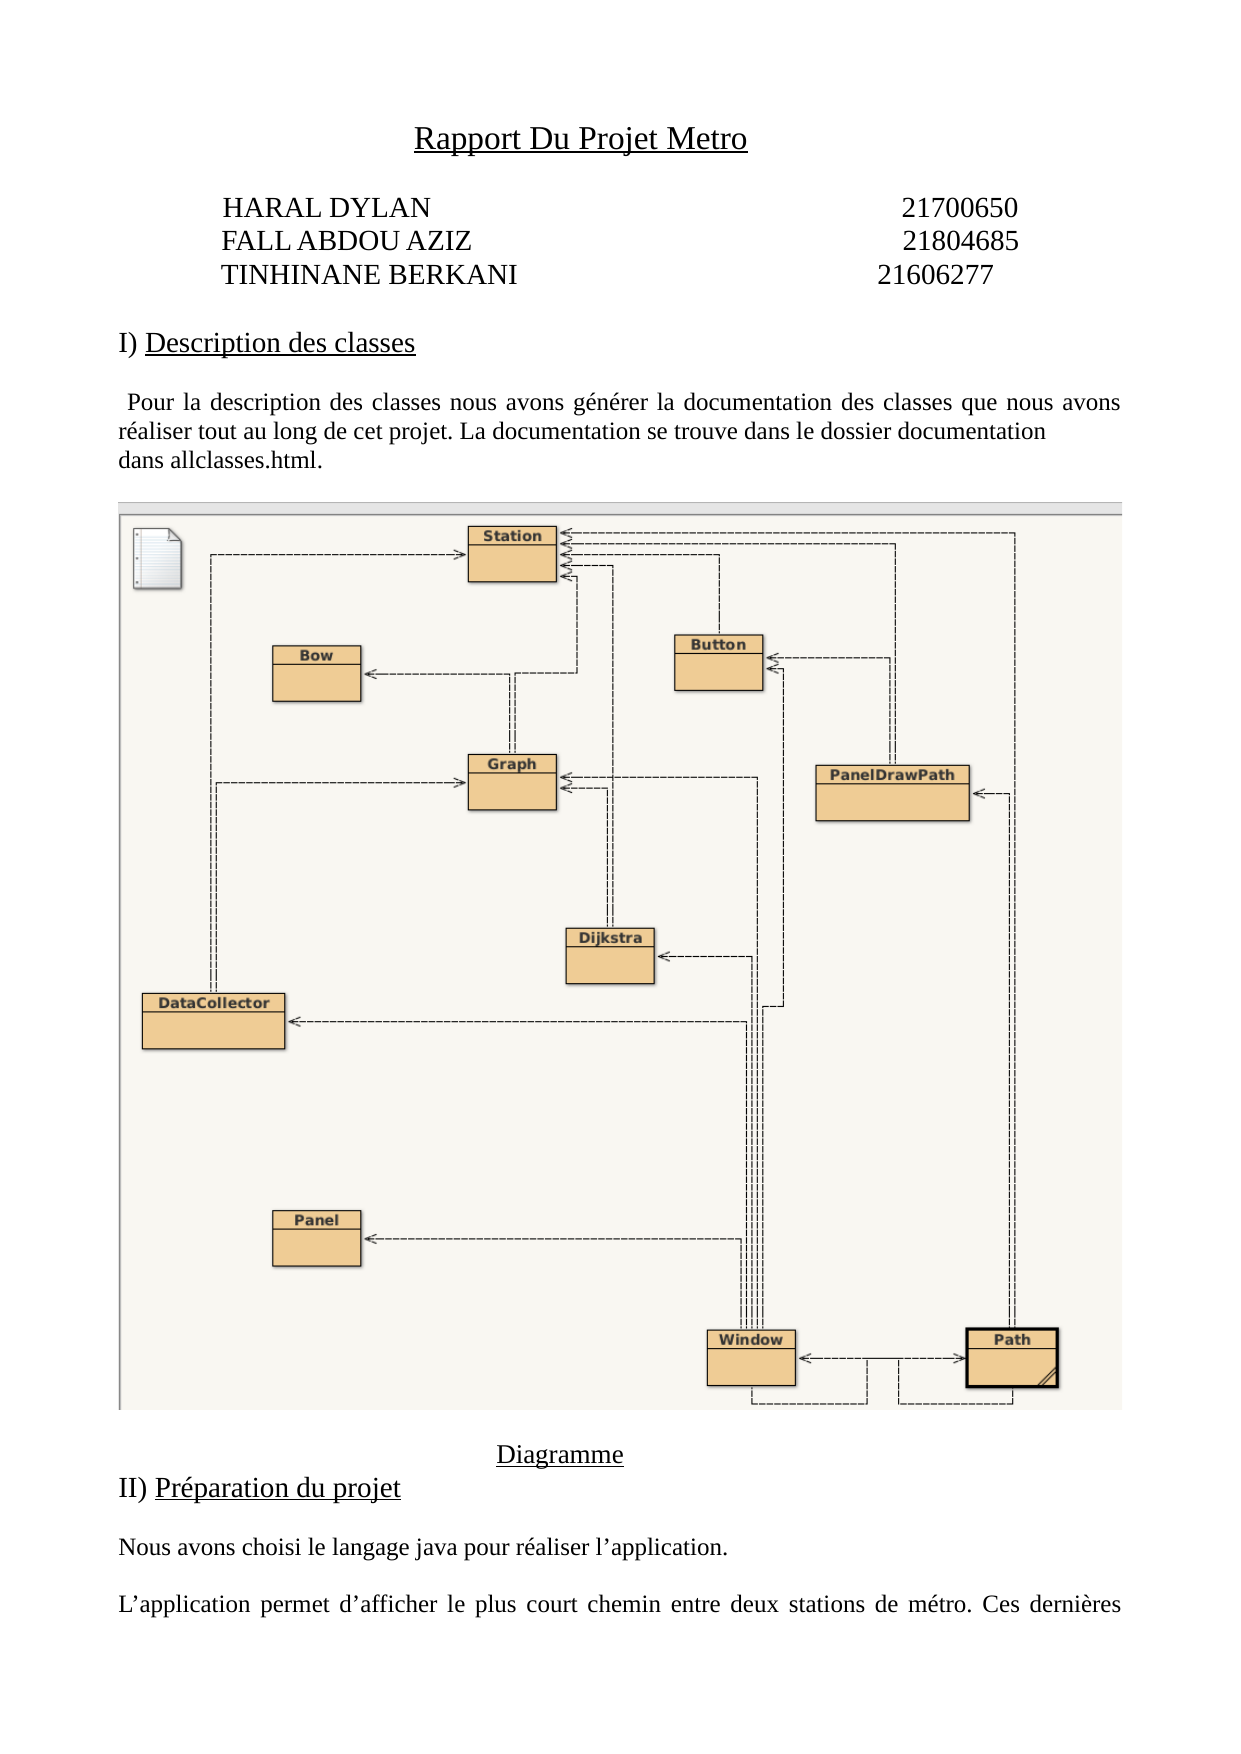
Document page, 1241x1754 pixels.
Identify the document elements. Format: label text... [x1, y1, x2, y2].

text I) Description des classes [118, 325, 1122, 359]
text Nous avons choisi le langage java pour réaliser l’application. [118, 1532, 1122, 1561]
text Pour la description des classes nous avons générer la documentation des classes que nous avons réaliser tout au long de cet projet. La documentation se trouve dans le dossier documentation [118, 387, 1122, 445]
text dans allclasses.html. [118, 445, 1122, 474]
text HARAL DYLAN 21700650 [118, 190, 1122, 223]
text TINHINANE BERKANI 21606277 [118, 257, 1122, 292]
text Diagramme [118, 1438, 1122, 1470]
text Rapport Du Projet Metro [118, 118, 1122, 156]
text FALL ABDOU AZIZ 21804685 [118, 223, 1122, 257]
text II) Préparation du projet [118, 1470, 1122, 1503]
picture [118, 502, 1123, 1410]
text L’application permet d’afficher le plus court chemin entre deux stations de métro. Ces dernières [118, 1589, 1122, 1618]
